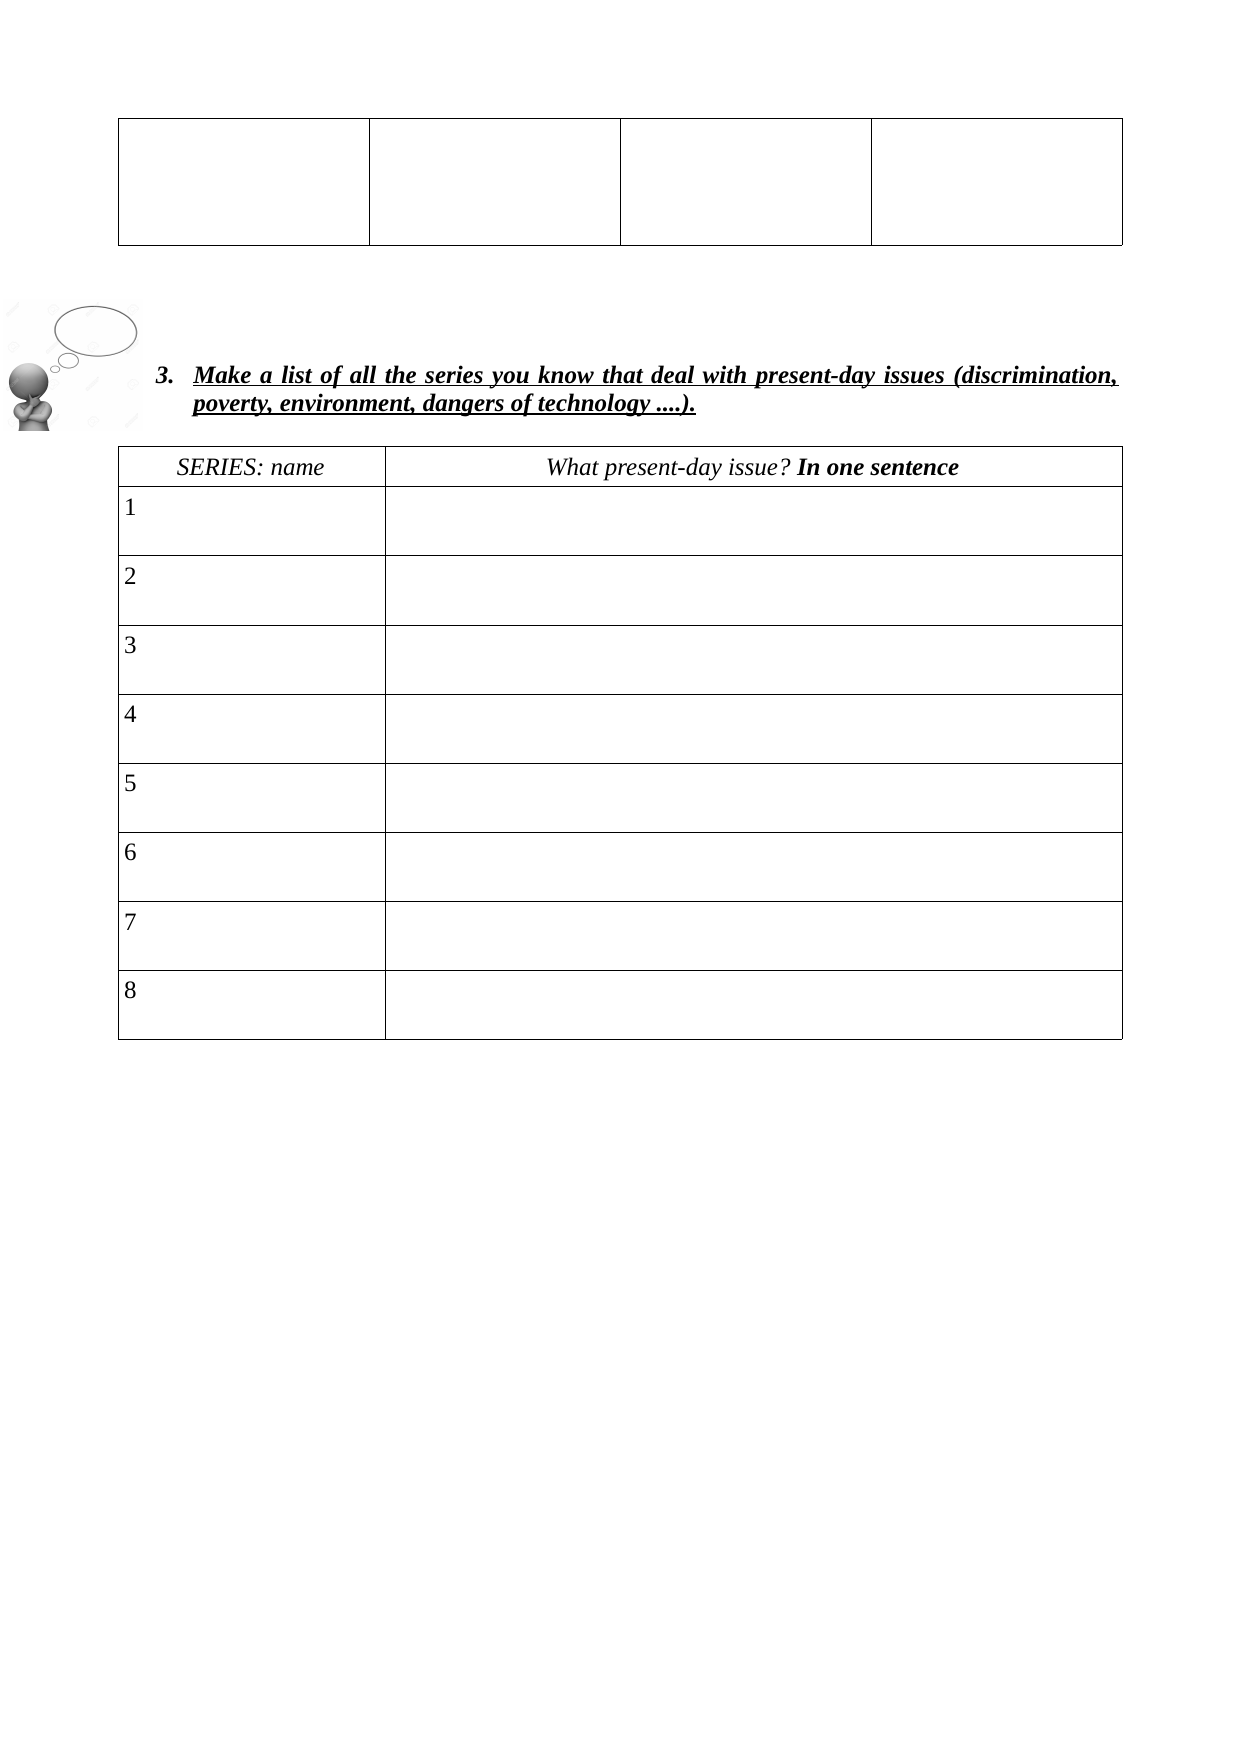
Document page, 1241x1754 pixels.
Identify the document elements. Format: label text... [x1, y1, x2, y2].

table_cell 1 [119, 487, 385, 555]
table_cell [386, 764, 1122, 832]
table_cell [386, 695, 1122, 763]
table_cell [872, 119, 1122, 245]
table_header SERIES: name [119, 447, 385, 486]
table_cell [386, 971, 1122, 1039]
table_cell 2 [119, 556, 385, 624]
table_cell 4 [119, 695, 385, 763]
table_cell [386, 626, 1122, 693]
table_cell [386, 556, 1122, 624]
table_header What present-day issue? In one sentence [386, 447, 1122, 486]
table_cell [386, 833, 1122, 901]
table_cell [370, 119, 620, 245]
table_cell 3 [119, 626, 385, 693]
table_cell 7 [119, 902, 385, 970]
list Make a list of all the series you know that deal with present-day issues (discrimination, poverty, environment, dangers of technology ....). [156, 360, 1122, 417]
table_cell [621, 119, 871, 245]
table_cell [386, 902, 1122, 970]
table_cell 8 [119, 971, 385, 1039]
picture [2, 299, 143, 431]
table_cell [386, 487, 1122, 555]
table_cell [119, 119, 369, 245]
table_cell 6 [119, 833, 385, 901]
table_cell 5 [119, 764, 385, 832]
